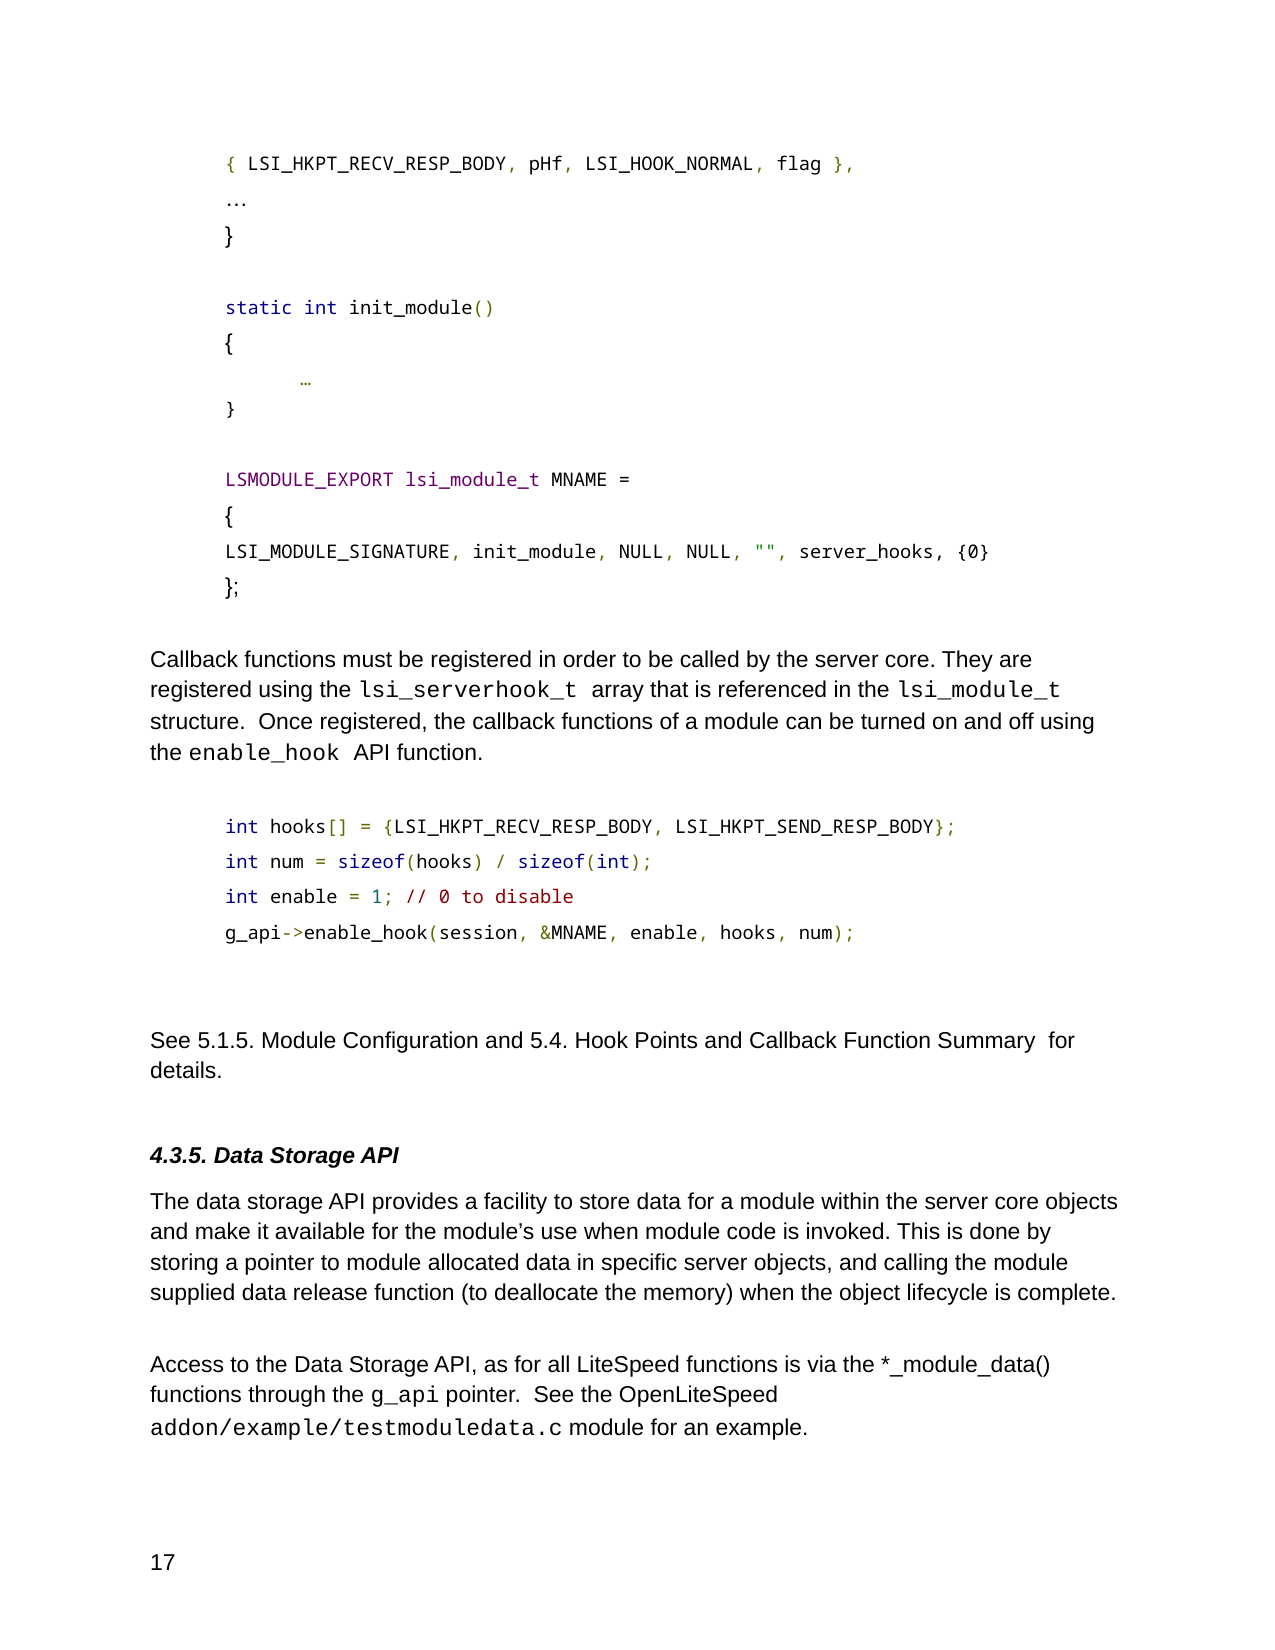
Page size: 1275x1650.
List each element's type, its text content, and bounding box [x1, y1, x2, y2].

text LSI_MODULE_SIGNATURE, init_module, NULL, NULL, "", server_hooks, {0} [225, 538, 1125, 563]
text } [225, 222, 1125, 248]
text int num = sizeof(hooks) / sizeof(int); [225, 848, 1125, 874]
text }; [225, 573, 1125, 600]
text { LSI_HKPT_RECV_RESP_BODY, pHf, LSI_HOOK_NORMAL, flag }, [225, 150, 1125, 176]
text LSMODULE_EXPORT lsi_module_t MNAME = [225, 466, 1125, 492]
text See 5.1.5. Module Configuration and 5.4. Hook Points and Callback Function Summary for details. [150, 1027, 1125, 1083]
text … [225, 185, 1125, 212]
text int hooks[] = {LSI_HKPT_RECV_RESP_BODY, LSI_HKPT_SEND_RESP_BODY}; [225, 813, 1125, 839]
text { [225, 329, 1125, 356]
subtitle 4.3.5. Data Storage API [150, 1142, 1125, 1169]
text static int init_module() [225, 294, 1125, 319]
text The data storage API provides a facility to store data for a module within the server core objects and make it available for the module’s use when module code is invoked. This is done by storing a pointer to module allocated data in specific server objects, and calling the module supplied data release function (to deallocate the memory) when the object lifecycle is complete. [150, 1188, 1125, 1305]
text g_api->enable_hook(session, &MNAME, enable, hooks, num); [225, 919, 1125, 945]
text … } [225, 366, 1125, 420]
text int enable = 1; // 0 to disable [225, 884, 1125, 909]
text { [225, 502, 1125, 528]
text Callback functions must be registered in order to be called by the server core. They are registered using the lsi_serverhook_t array that is referenced in the lsi_module_t structure. Once registered, the callback functions of a module can be turned on and off using the enable_hook API function. [150, 646, 1125, 767]
text Access to the Data Storage API, as for all LiteSpeed functions is via the *_module_data() functions through the g_api pointer. See the OpenLiteSpeed addon/example/testmoduledata.c module for an example. [150, 1351, 1125, 1442]
